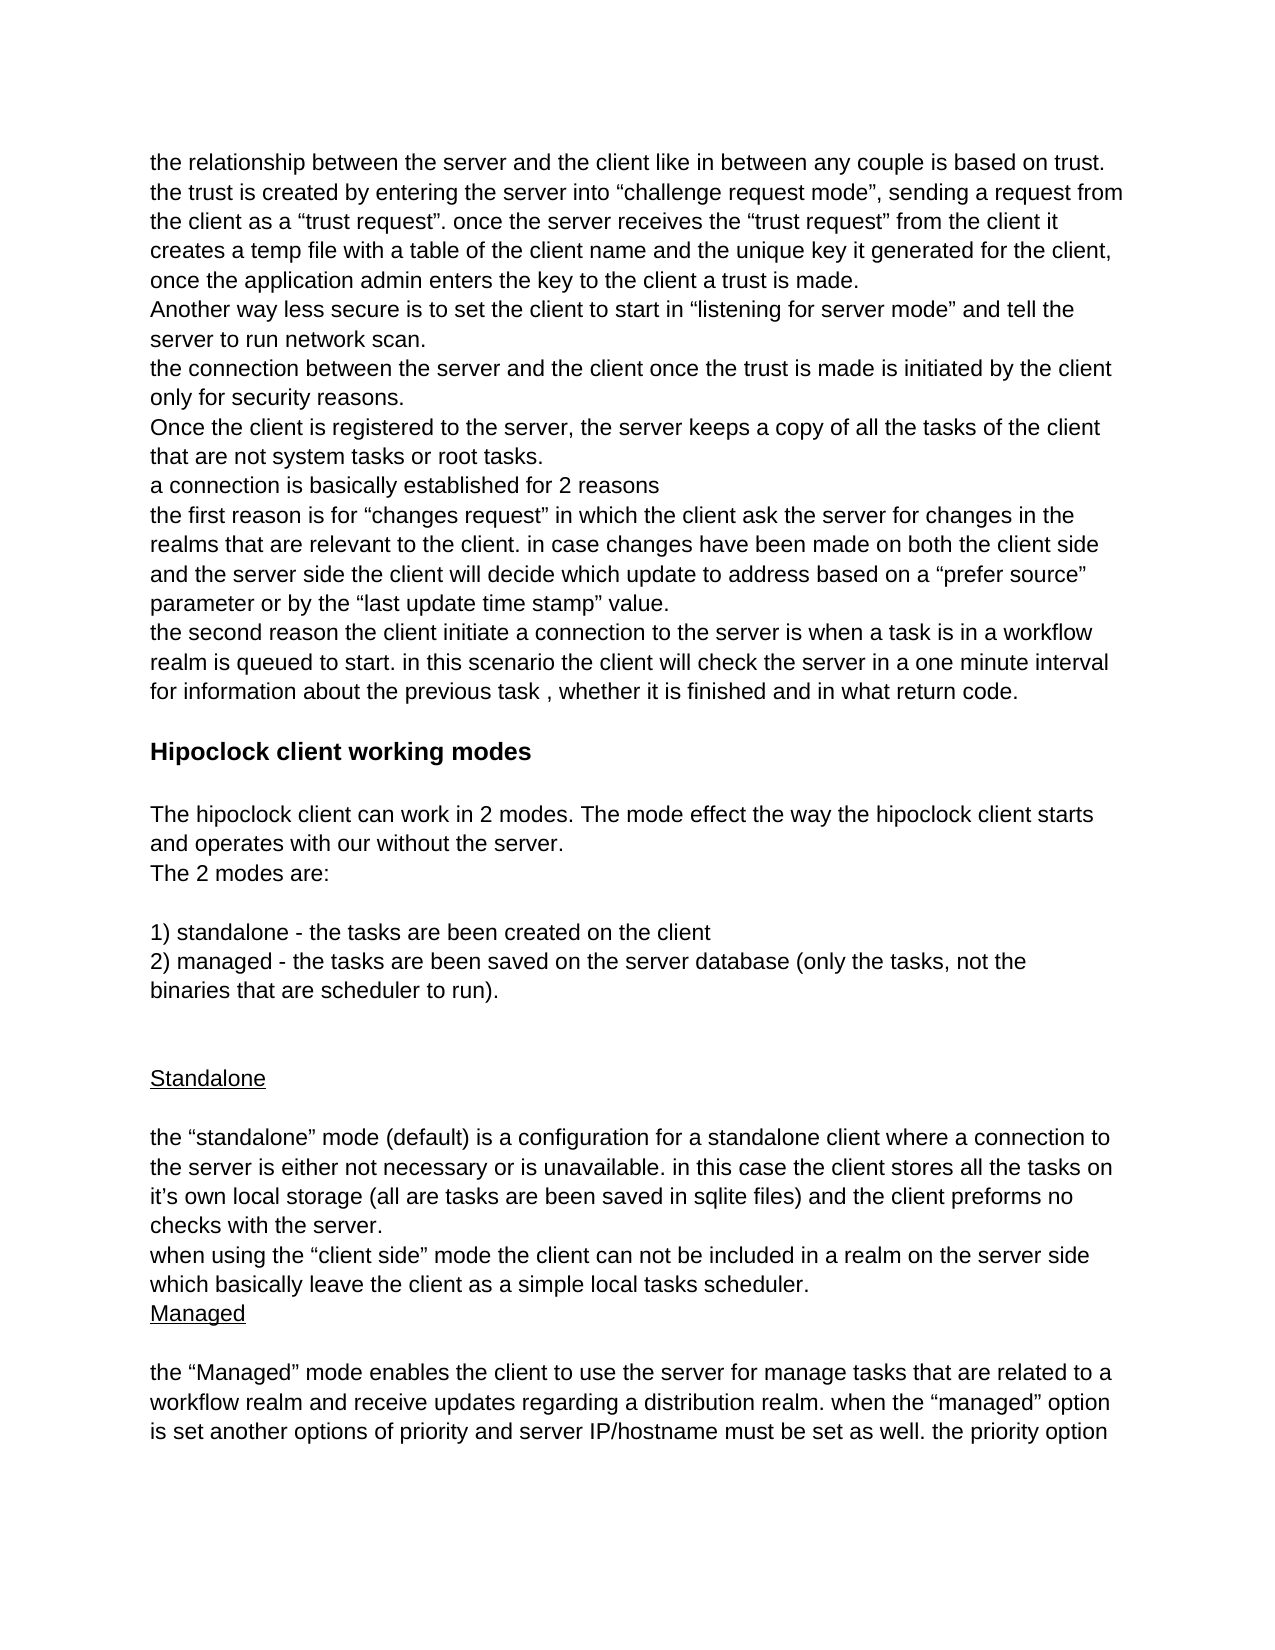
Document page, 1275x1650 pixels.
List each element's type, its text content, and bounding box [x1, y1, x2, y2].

text the “standalone” mode (default) is a configuration for a standalone client where a connection to the server is either not necessary or is unavailable. in this case the client stores all the tasks on it’s own local storage (all are tasks are been saved in sqlite files) and the client preforms no checks with the server. [150, 1125, 1125, 1238]
text 1) standalone - the tasks are been created on the client [150, 919, 1125, 945]
text when using the “client side” mode the client can not be included in a realm on the server side which basically leave the client as a simple local tasks scheduler. [150, 1242, 1125, 1297]
text binaries that are scheduler to run). [150, 978, 1125, 1003]
text Hipoclock client working modes [150, 737, 1125, 765]
text the relationship between the server and the client like in between any couple is based on trust. [150, 150, 1125, 176]
text The 2 modes are: [150, 860, 1125, 886]
text the first reason is for “changes request” in which the client ask the server for changes in the realms that are relevant to the client. in case changes have been made on both the client side and the server side the client will decide which update to address based on a “prefer source” parameter or by the “last update time stamp” value. [150, 502, 1125, 616]
text 2) managed - the tasks are been saved on the server database (only the tasks, not the [150, 948, 1125, 974]
text the trust is created by entering the server into “challenge request mode”, sending a request from the client as a “trust request”. once the server receives the “trust request” from the client it creates a temp file with a table of the client name and the unique key it generated for the client, once the application admin enters the key to the client a trust is made. [150, 179, 1125, 293]
text a connection is basically established for 2 reasons [150, 473, 1125, 499]
text Standalone [150, 1066, 1125, 1092]
text Managed [150, 1301, 1125, 1327]
text Once the client is registered to the server, the server keeps a copy of all the tasks of the client that are not system tasks or root tasks. [150, 414, 1125, 469]
text the “Managed” mode enables the client to use the server for manage tasks that are related to a workflow realm and receive updates regarding a distribution realm. when the “managed” option is set another options of priority and server IP/hostname must be set as well. the priority option [150, 1360, 1125, 1444]
text the connection between the server and the client once the trust is made is initiated by the client only for security reasons. [150, 356, 1125, 411]
text Another way less secure is to set the client to start in “listening for server mode” and tell the server to run network scan. [150, 297, 1125, 352]
text the second reason the client initiate a connection to the server is when a task is in a workflow realm is queued to start. in this scenario the client will check the server in a one minute interval for information about the previous task , whether it is finished and in what return code. [150, 620, 1125, 704]
text The hipoclock client can work in 2 modes. The mode effect the way the hipoclock client starts and operates with our without the server. [150, 802, 1125, 857]
